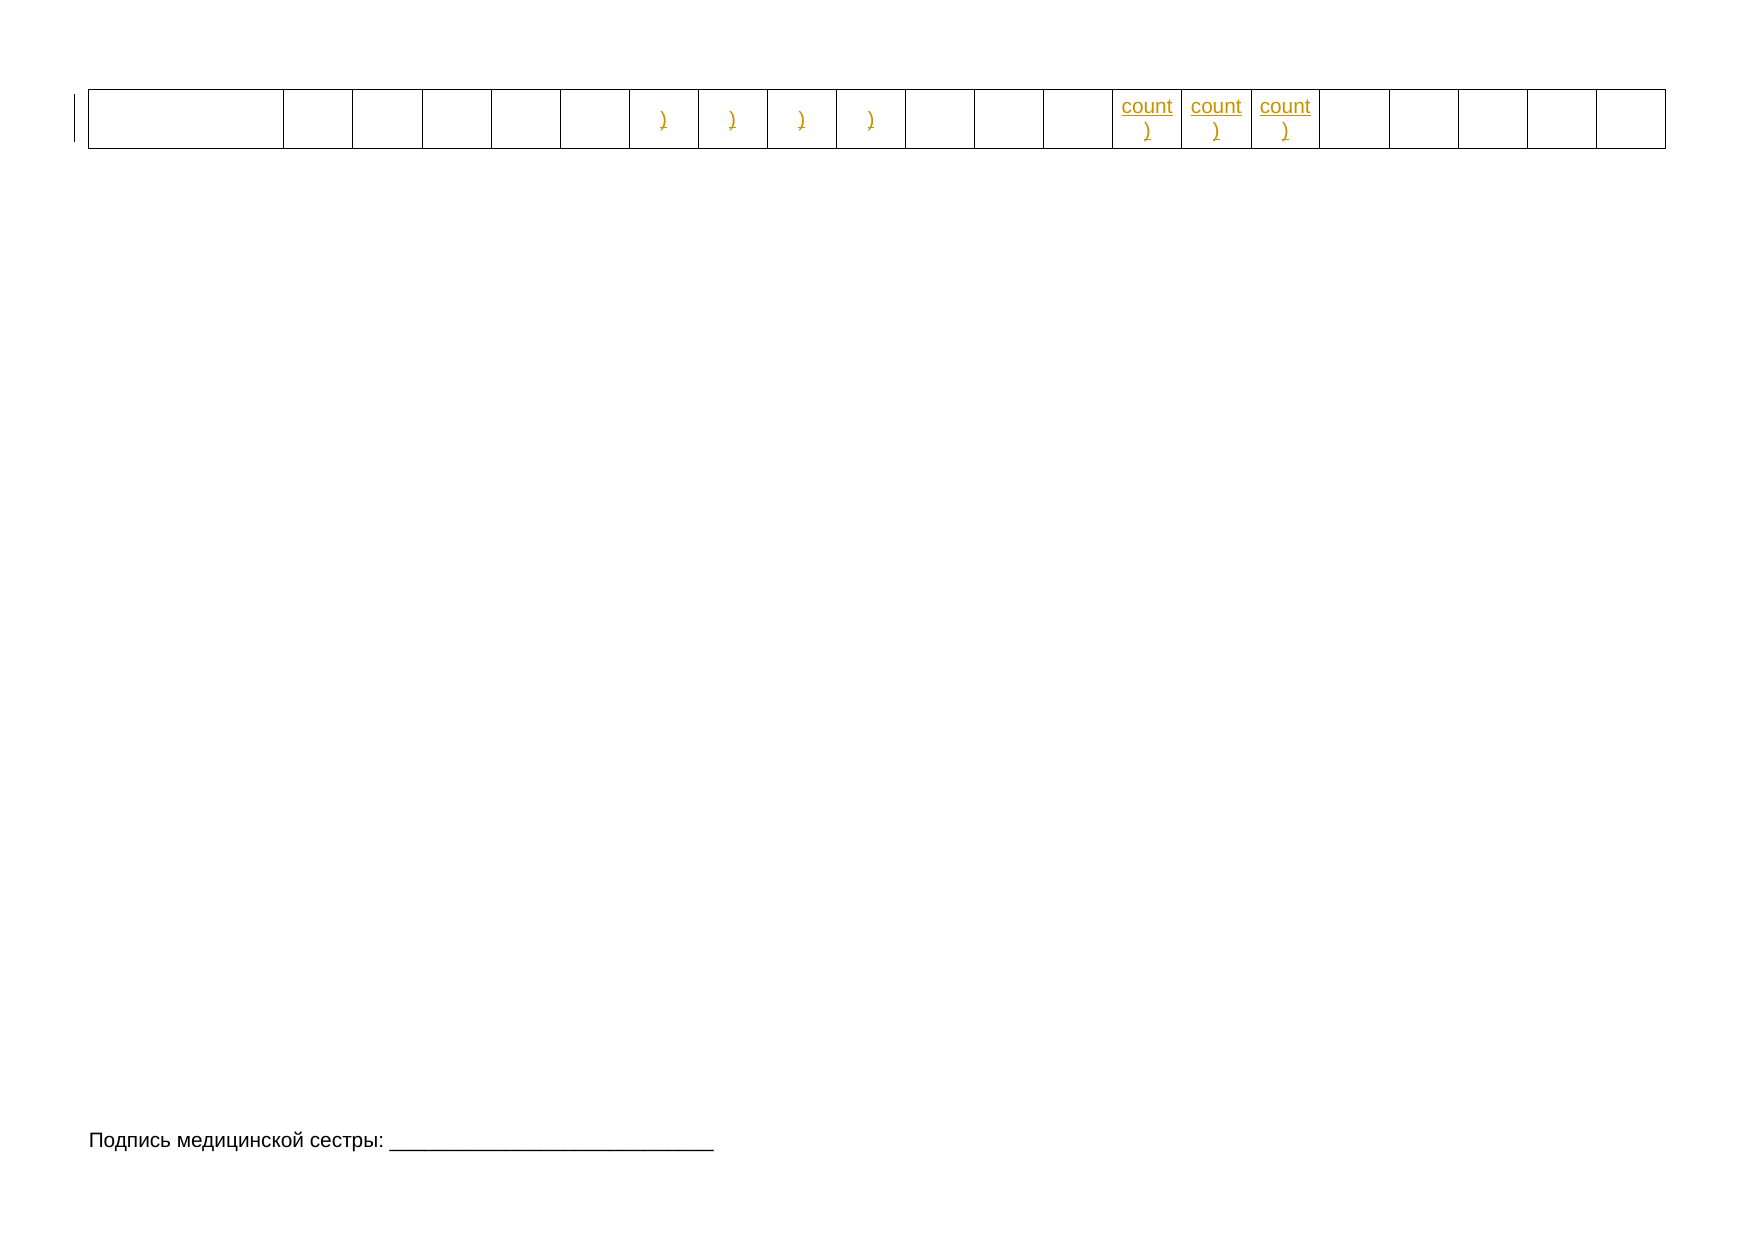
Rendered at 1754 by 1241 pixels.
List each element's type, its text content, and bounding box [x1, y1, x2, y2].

table_cell ) [699, 90, 767, 148]
table_cell [89, 90, 283, 148]
table_cell [1044, 90, 1112, 148]
table_cell [975, 90, 1043, 148]
table_cell [561, 90, 629, 148]
table_cell [1597, 90, 1665, 148]
table_cell [1459, 90, 1527, 148]
table_cell ) [768, 90, 836, 148]
table_cell [1528, 90, 1596, 148]
table_cell count) [1113, 90, 1181, 148]
table_cell [353, 90, 422, 148]
table_cell [423, 90, 491, 148]
table_cell ) [837, 90, 905, 148]
table_cell [1390, 90, 1458, 148]
table_cell [492, 90, 560, 148]
table_cell [1320, 90, 1389, 148]
table_cell [906, 90, 974, 148]
table_cell count) [1182, 90, 1251, 148]
table_cell ) [630, 90, 698, 148]
table_cell count) [1252, 90, 1319, 148]
table_cell [284, 90, 352, 148]
